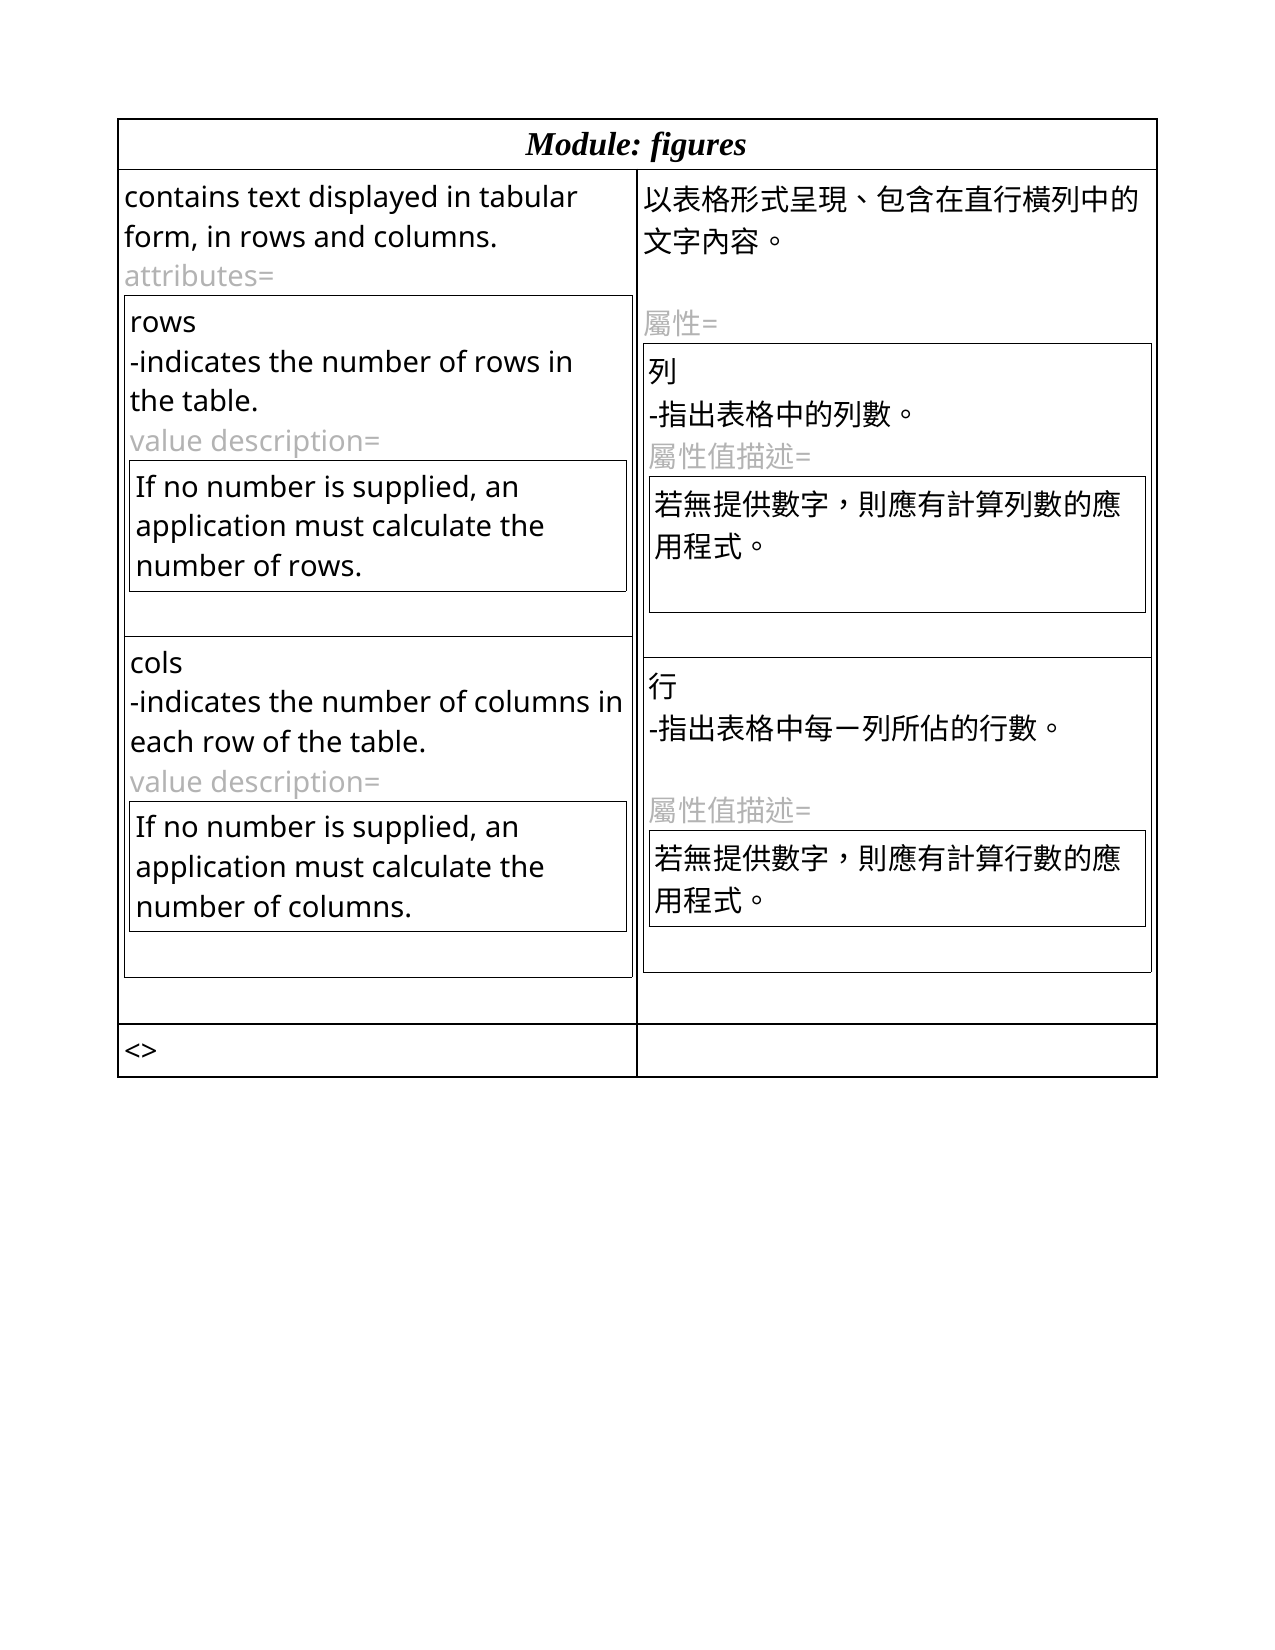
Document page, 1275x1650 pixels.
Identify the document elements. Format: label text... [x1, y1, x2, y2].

table_cell contains text displayed in tabular form, in rows and columns. attributes= [119, 170, 636, 1022]
table_cell 行 -指出表格中每ㄧ列所佔的行數。 屬性值描述= [644, 658, 1151, 972]
table_header 若無提供數字，則應有計算列數的應用程式。 [650, 477, 1145, 612]
table_header Module: figures [119, 120, 1156, 168]
table_cell cols -indicates the number of columns in each row of the table. value description= [125, 637, 632, 977]
table_cell 以表格形式呈現、包含在直行橫列中的文字內容。 屬性= [638, 170, 1156, 1022]
table_header 列 -指出表格中的列數。 屬性值描述= [644, 344, 1151, 657]
table_header If no number is supplied, an application must calculate the number of rows. [130, 461, 626, 591]
table_header rows -indicates the number of rows in the table. value description= [125, 296, 632, 636]
table_cell <> [119, 1025, 636, 1076]
table_header If no number is supplied, an application must calculate the number of columns. [130, 802, 626, 931]
table_header 若無提供數字，則應有計算行數的應用程式。 [650, 831, 1145, 926]
table_cell [638, 1025, 1156, 1076]
